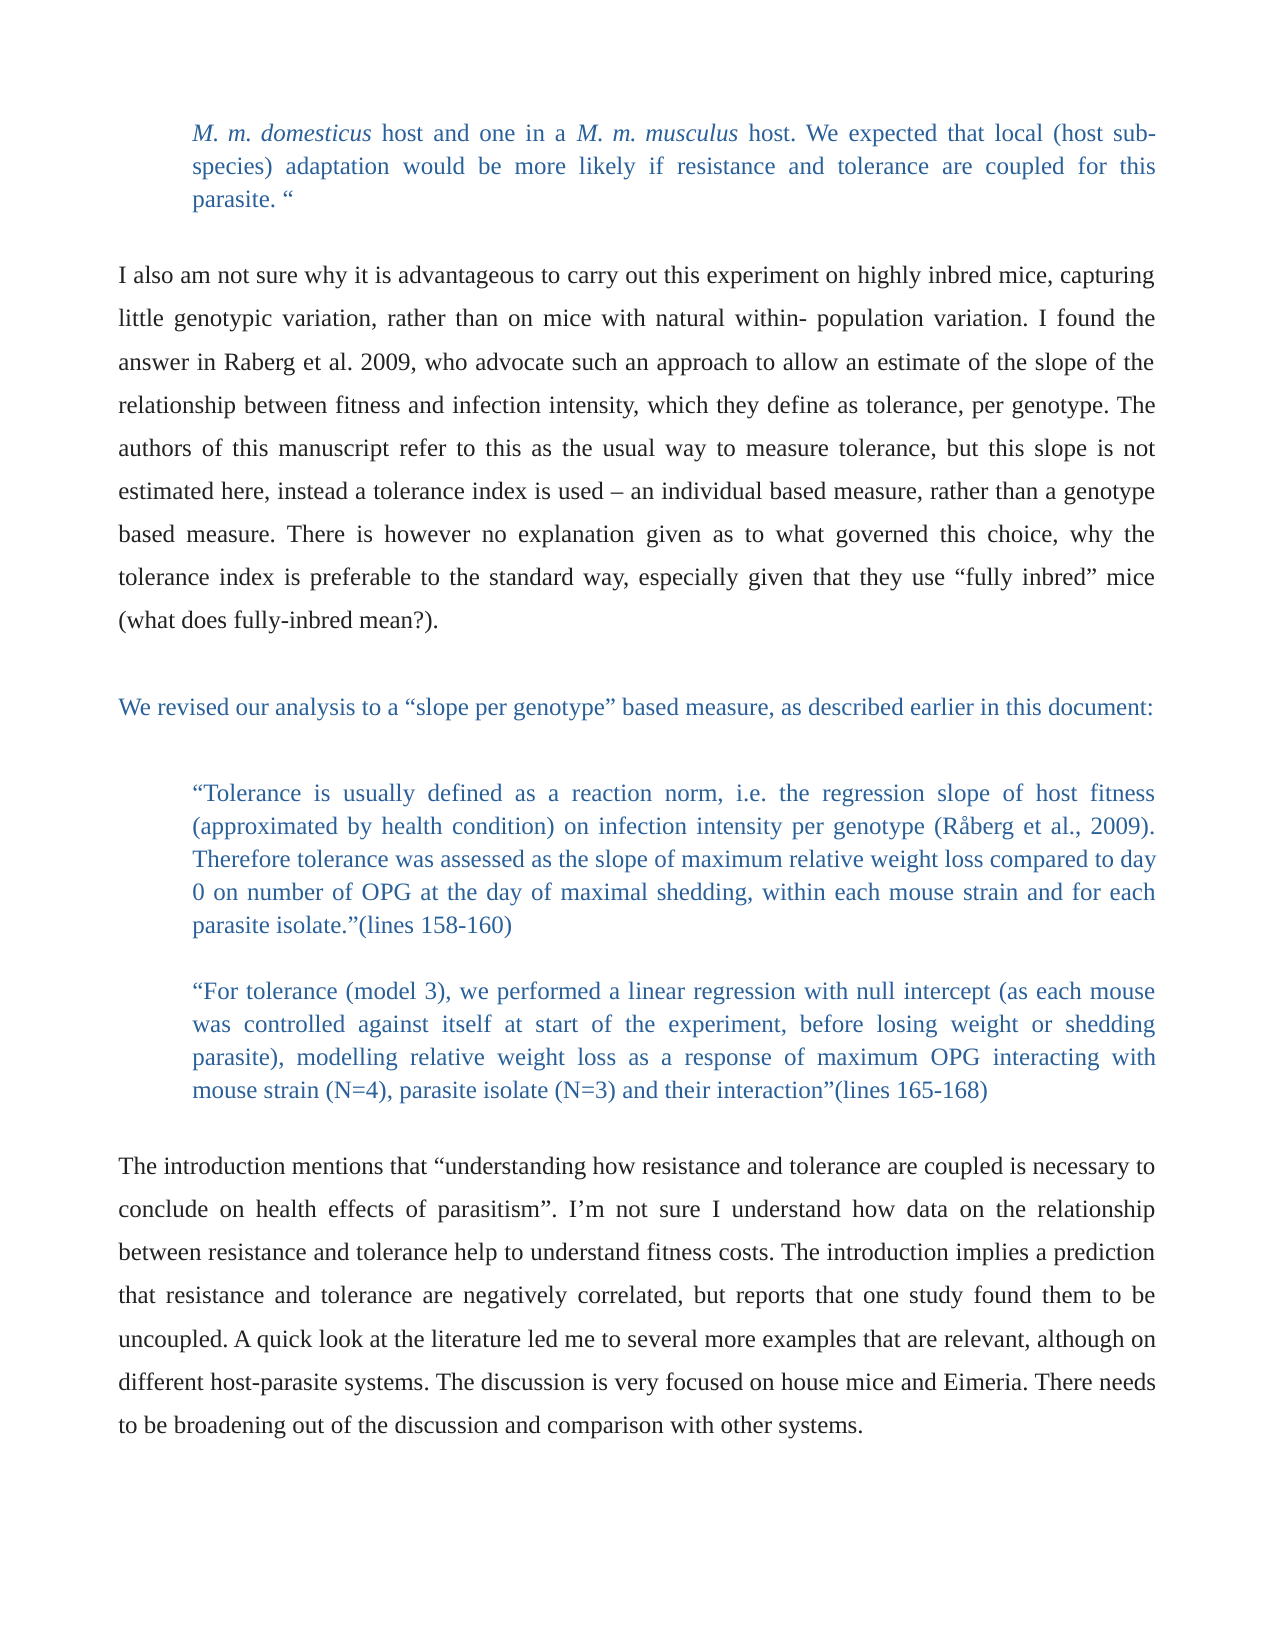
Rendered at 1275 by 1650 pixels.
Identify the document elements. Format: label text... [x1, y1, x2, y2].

text The introduction mentions that “understanding how resistance and tolerance are coupled is necessary to conclude on health effects of parasitism”. I’m not sure I understand how data on the relationship between resistance and tolerance help to understand fitness costs. The introduction implies a prediction that resistance and tolerance are negatively correlated, but reports that one study found them to be uncoupled. A quick look at the literature led me to several more examples that are relevant, although on different host-parasite systems. The discussion is very focused on house mice and Eimeria. There needs to be broadening out of the discussion and comparison with other systems. [118, 1108, 1157, 1439]
text “Tolerance is usually defined as a reaction norm, i.e. the regression slope of host fitness (approximated by health condition) on infection intensity per genotype (Råberg et al., 2009). Therefore tolerance was assessed as the slope of maximum relative weight loss compared to day 0 on number of OPG at the day of maximal shedding, within each mouse strain and for each parasite isolate.”(lines 158-160) [192, 778, 1157, 939]
text M. m. domesticus host and one in a M. m. musculus host. We expected that local (host sub-species) adaptation would be more likely if resistance and tolerance are coupled for this parasite. “ [192, 118, 1157, 213]
text I also am not sure why it is advantageous to carry out this experiment on highly inbred mice, capturing little genotypic variation, rather than on mice with natural within- population variation. I found the answer in Raberg et al. 2009, who advocate such an approach to allow an estimate of the slope of the relationship between fitness and infection intensity, which they define as tolerance, per genotype. The authors of this manuscript refer to this as the usual way to measure tolerance, but this slope is not estimated here, instead a tolerance index is used – an individual based measure, rather than a genotype based measure. There is however no explanation given as to what governed this choice, why the tolerance index is preferable to the standard way, especially given that they use “fully inbred” mice (what does fully-inbred mean?). [118, 260, 1157, 634]
text We revised our analysis to a “slope per genotype” based measure, as described earlier in this document: [118, 692, 1157, 720]
text “For tolerance (model 3), we performed a linear regression with null intercept (as each mouse was controlled against itself at start of the experiment, before losing weight or shedding parasite), modelling relative weight loss as a response of maximum OPG interacting with mouse strain (N=4), parasite isolate (N=3) and their interaction”(lines 165-168) [192, 976, 1157, 1104]
